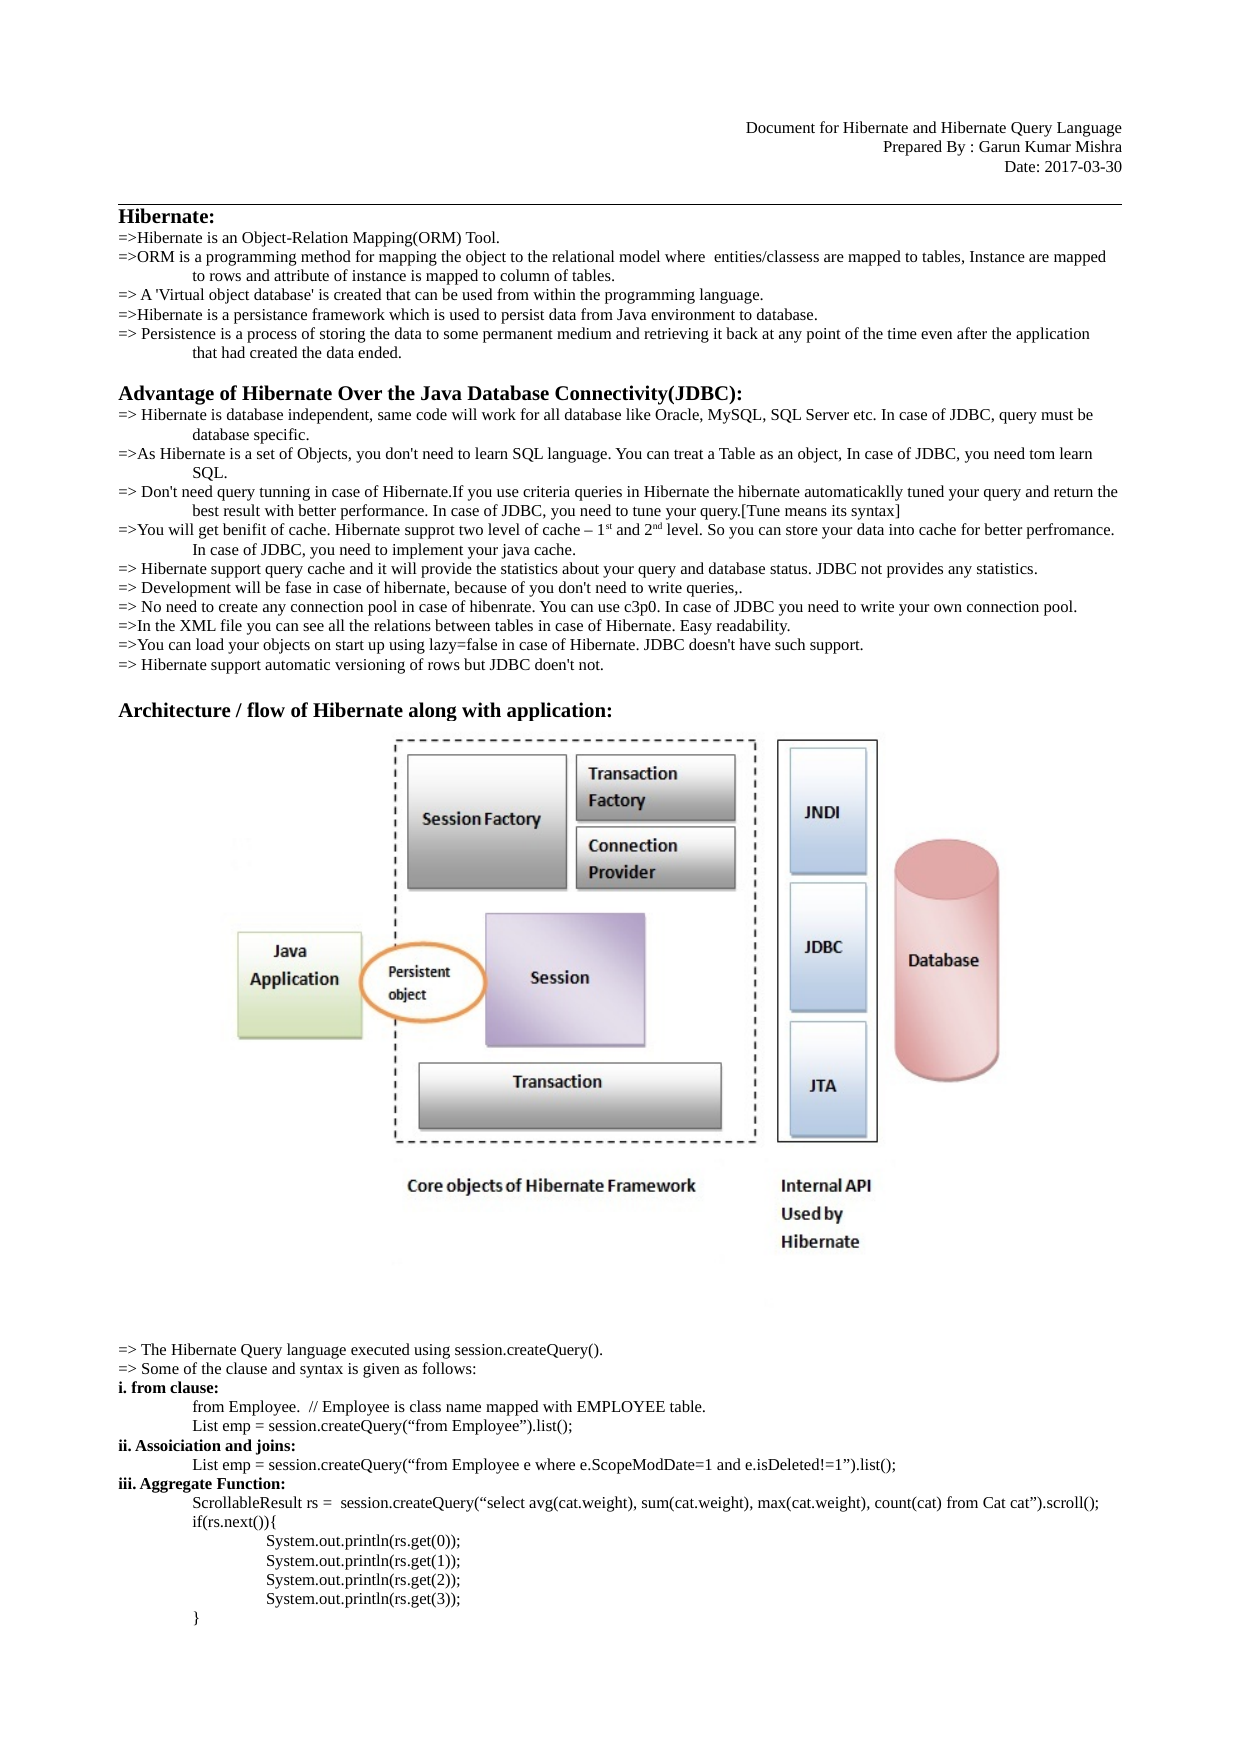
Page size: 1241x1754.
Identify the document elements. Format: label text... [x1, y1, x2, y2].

picture [201, 721, 1039, 1340]
text Hibernate: [118, 205, 1122, 228]
text } [118, 1608, 1122, 1627]
text from Employee. // Employee is class name mapped with EMPLOYEE table. [118, 1397, 1122, 1416]
text => Hibernate support automatic versioning of rows but JDBC doen't not. [118, 654, 1122, 673]
text Advantage of Hibernate Over the Java Database Connectivity(JDBC): [118, 381, 1122, 405]
text Date: 2017-03-30 [118, 156, 1122, 176]
text =>ORM is a programming method for mapping the object to the relational model where entities/classess are mapped to tables, Instance are mapped to rows and attribute of instance is mapped to column of tables. [118, 247, 1122, 285]
text => A 'Virtual object database' is created that can be used from within the programming language. [118, 285, 1122, 304]
text i. from clause: [118, 1378, 1122, 1397]
text ScrollableResult rs = session.createQuery(“select avg(cat.weight), sum(cat.weight), max(cat.weight), count(cat) from Cat cat”).scroll(); [118, 1493, 1122, 1512]
text =>As Hibernate is a set of Objects, you don't need to learn SQL language. You can treat a Table as an object, In case of JDBC, you need tom learn SQL. [118, 443, 1122, 482]
text ii. Assoiciation and joins: [118, 1435, 1122, 1454]
text List emp = session.createQuery(“from Employee e where e.ScopeModDate=1 and e.isDeleted!=1”).list(); [118, 1454, 1122, 1474]
text System.out.println(rs.get(1)); [118, 1550, 1122, 1569]
text Prepared By : Garun Kumar Mishra [118, 137, 1122, 156]
text iii. Aggregate Function: [118, 1474, 1122, 1493]
text =>You will get benifit of cache. Hibernate supprot two level of cache – 1st and 2nd level. So you can store your data into cache for better perfromance. In case of JDBC, you need to implement your java cache. [118, 520, 1122, 558]
text Document for Hibernate and Hibernate Query Language [118, 118, 1122, 137]
text => Some of the clause and syntax is given as follows: [118, 1359, 1122, 1378]
text =>Hibernate is a persistance framework which is used to persist data from Java environment to database. [118, 304, 1122, 323]
text System.out.println(rs.get(3)); [118, 1589, 1122, 1608]
text => Hibernate support query cache and it will provide the statistics about your query and database status. JDBC not provides any statistics. [118, 558, 1122, 578]
text => No need to create any connection pool in case of hibenrate. You can use c3p0. In case of JDBC you need to write your own connection pool. [118, 597, 1122, 616]
text System.out.println(rs.get(2)); [118, 1569, 1122, 1589]
text => Hibernate is database independent, same code will work for all database like Oracle, MySQL, SQL Server etc. In case of JDBC, query must be database specific. [118, 405, 1122, 443]
text System.out.println(rs.get(0)); [118, 1531, 1122, 1550]
text if(rs.next()){ [118, 1512, 1122, 1531]
text => Don't need query tunning in case of Hibernate.If you use criteria queries in Hibernate the hibernate automaticaklly tuned your query and return the best result with better performance. In case of JDBC, you need to tune your query.[Tune means its syntax] [118, 482, 1122, 520]
text =>Hibernate is an Object-Relation Mapping(ORM) Tool. [118, 228, 1122, 247]
text => Development will be fase in case of hibernate, because of you don't need to write queries,. [118, 578, 1122, 597]
text =>You can load your objects on start up using lazy=false in case of Hibernate. JDBC doesn't have such support. [118, 635, 1122, 654]
text => Persistence is a process of storing the data to some permanent medium and retrieving it back at any point of the time even after the application that had created the data ended. [118, 323, 1122, 362]
text =>In the XML file you can see all the relations between tables in case of Hibernate. Easy readability. [118, 616, 1122, 635]
text List emp = session.createQuery(“from Employee”).list(); [118, 1416, 1122, 1435]
text => The Hibernate Query language executed using session.createQuery(). [118, 722, 1122, 1359]
text Architecture / flow of Hibernate along with application: [118, 697, 1122, 722]
